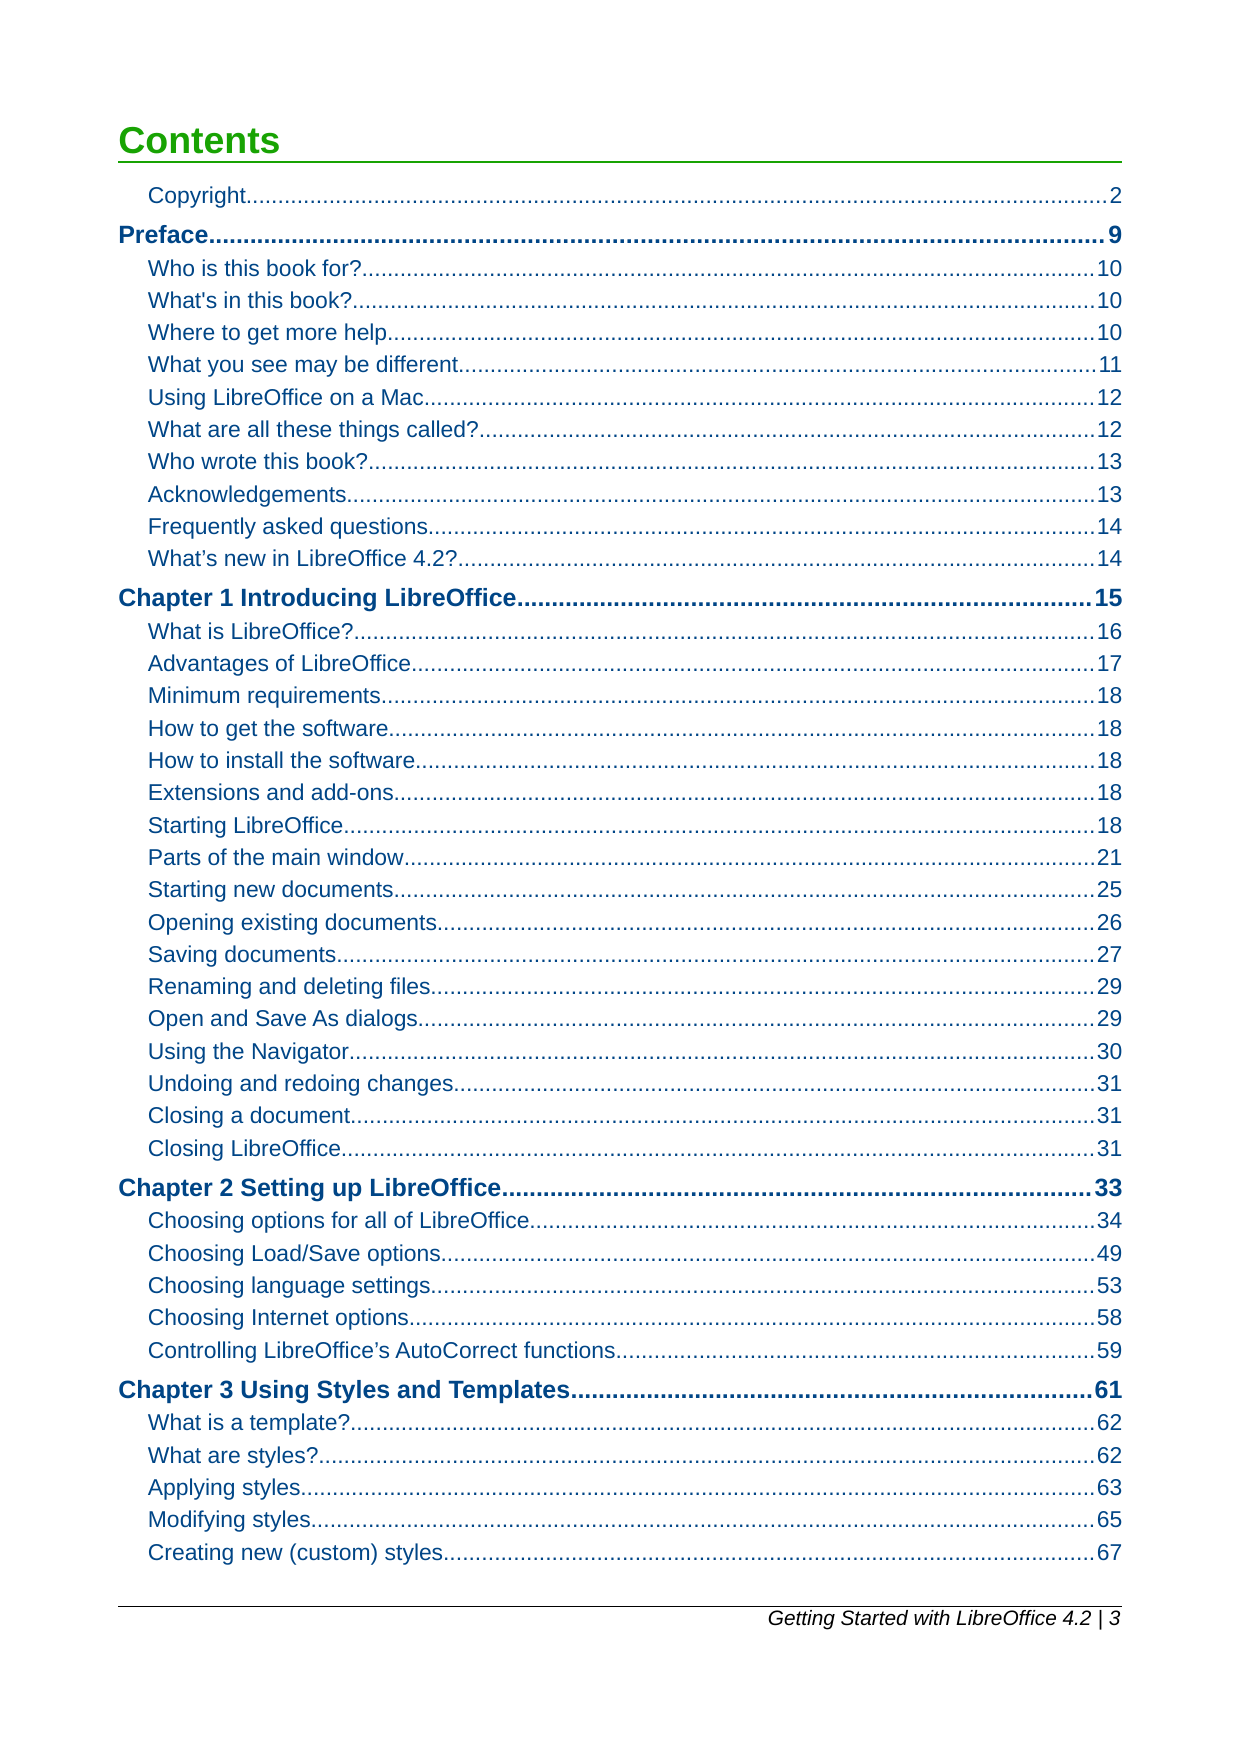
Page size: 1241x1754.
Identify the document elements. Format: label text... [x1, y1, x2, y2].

text Controlling LibreOffice’s AutoCorrect functions 59 [148, 1337, 1122, 1363]
text Extensions and add-ons 18 [148, 779, 1122, 806]
text Renaming and deleting files 29 [148, 973, 1122, 999]
text Starting LibreOffice 18 [148, 812, 1122, 838]
text Closing a document 31 [148, 1102, 1122, 1129]
text Frequently asked questions 14 [148, 513, 1122, 539]
text Minimum requirements 18 [148, 682, 1122, 709]
text What is a template? 62 [148, 1409, 1122, 1436]
text Chapter 1 Introducing LibreOffice 15 [118, 583, 1122, 612]
text What are all these things called? 12 [148, 416, 1122, 442]
text What’s new in LibreOffice 4.2? 14 [148, 545, 1122, 571]
text Who wrote this book? 13 [148, 448, 1122, 474]
text What is LibreOffice? 16 [148, 618, 1122, 644]
text Saving documents 27 [148, 941, 1122, 967]
text How to install the software 18 [148, 747, 1122, 773]
text Copyright 2 [148, 182, 1122, 208]
text Where to get more help 10 [148, 319, 1122, 345]
text Modifying styles 65 [148, 1506, 1122, 1533]
text Preface 9 [118, 220, 1122, 248]
text Creating new (custom) styles 67 [148, 1538, 1122, 1565]
text Choosing options for all of LibreOffice 34 [148, 1207, 1122, 1234]
text Advantages of LibreOffice 17 [148, 650, 1122, 677]
text What you see may be different 11 [148, 351, 1122, 378]
text Using LibreOffice on a Mac 12 [148, 384, 1122, 410]
text Starting new documents 25 [148, 876, 1122, 903]
text Opening existing documents 26 [148, 908, 1122, 935]
text How to get the software 18 [148, 715, 1122, 741]
text Undoing and redoing changes 31 [148, 1070, 1122, 1096]
text What's in this book? 10 [148, 287, 1122, 313]
text Who is this book for? 10 [148, 254, 1122, 281]
text Contents [118, 118, 1122, 161]
text Open and Save As dialogs 29 [148, 1005, 1122, 1032]
text Acknowledgements 13 [148, 481, 1122, 507]
text Choosing Load/Save options 49 [148, 1240, 1122, 1266]
text Choosing language settings 53 [148, 1272, 1122, 1298]
text Chapter 2 Setting up LibreOffice 33 [118, 1173, 1122, 1201]
text Applying styles 63 [148, 1474, 1122, 1500]
text Closing LibreOffice 31 [148, 1134, 1122, 1161]
text Chapter 3 Using Styles and Templates 61 [118, 1375, 1122, 1403]
text What are styles? 62 [148, 1442, 1122, 1468]
text Parts of the main window 21 [148, 844, 1122, 870]
text Choosing Internet options 58 [148, 1304, 1122, 1331]
text Using the Navigator 30 [148, 1038, 1122, 1064]
